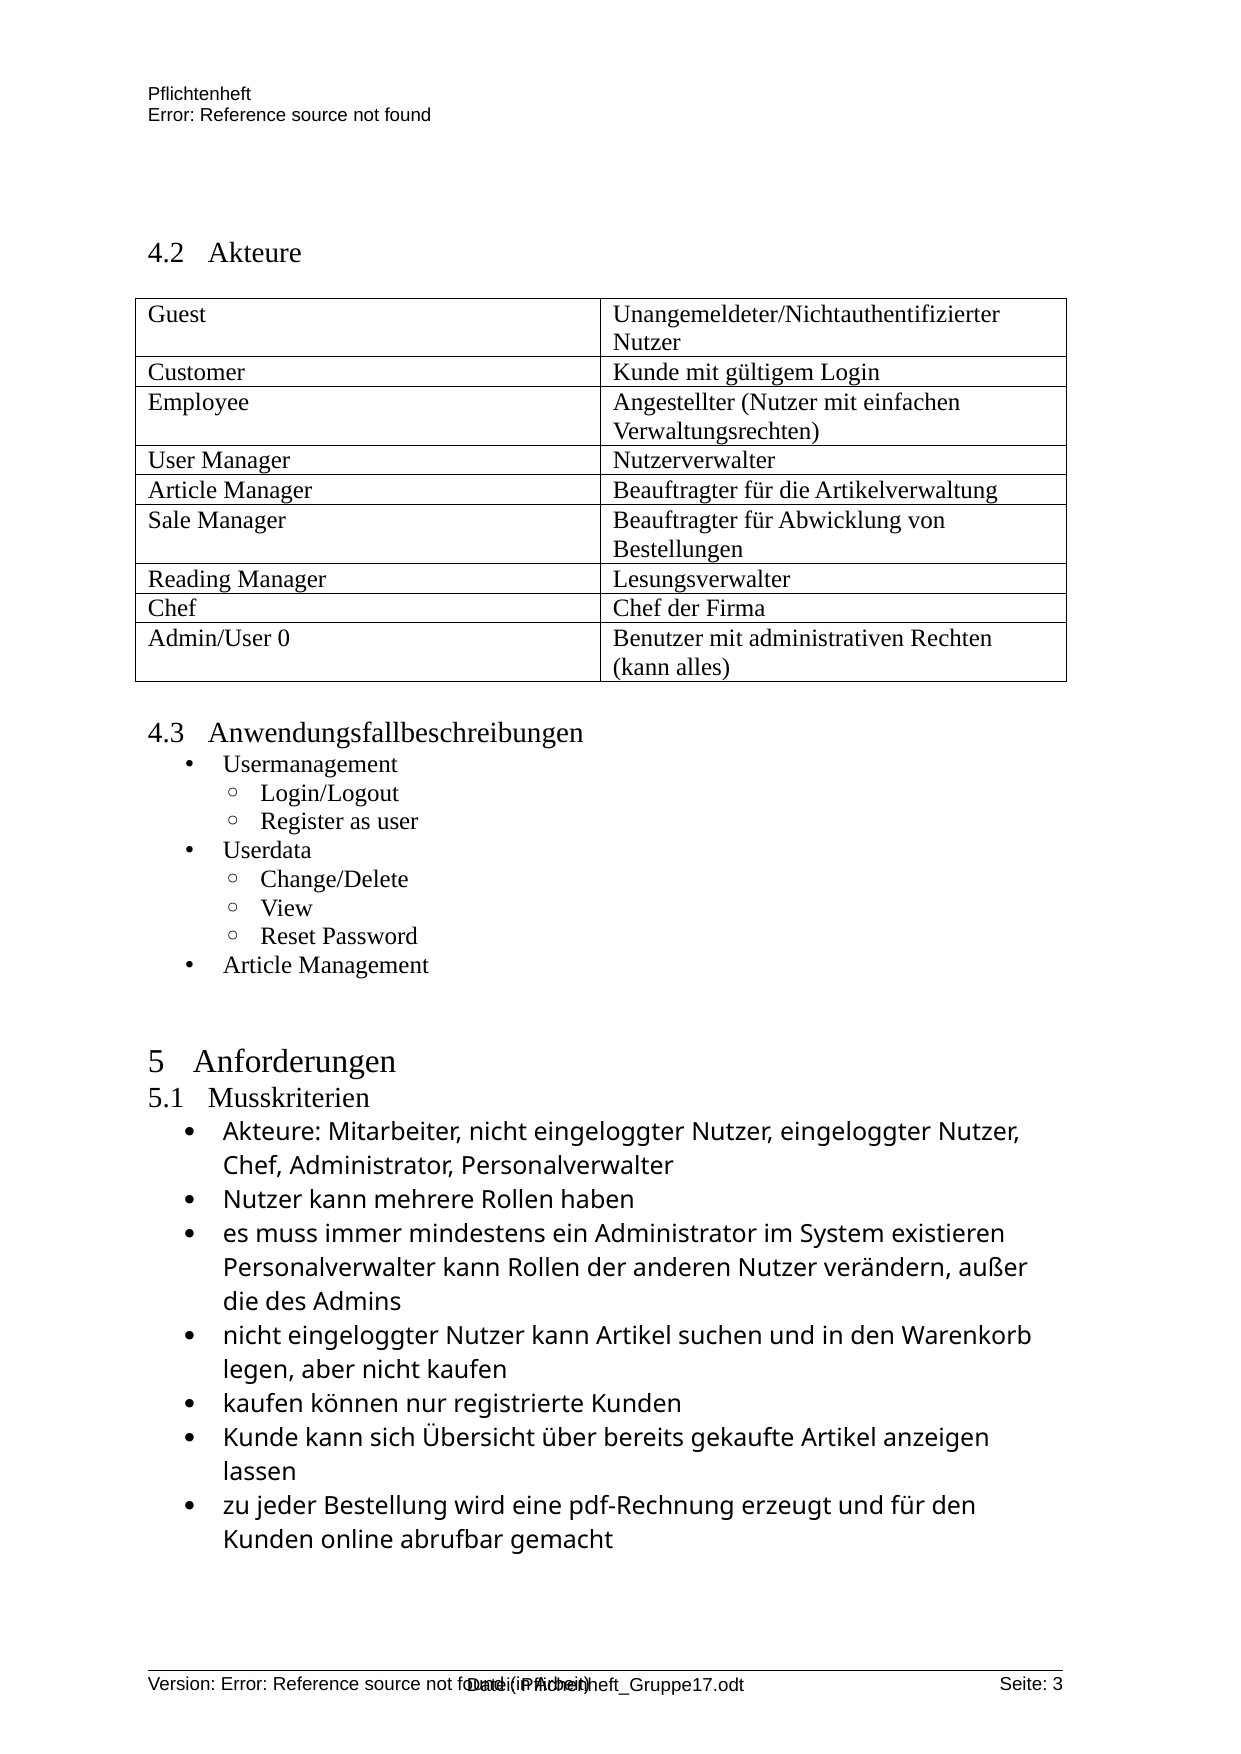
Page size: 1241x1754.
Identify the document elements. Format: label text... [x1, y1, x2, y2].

table_header Guest [136, 299, 600, 356]
table_cell Employee [136, 387, 600, 444]
subtitle Musskriterien [148, 1080, 1063, 1113]
table_cell Admin/User 0 [136, 623, 600, 681]
list Akteure: Mitarbeiter, nicht eingeloggter Nutzer, eingeloggter Nutzer, Chef, Administrator, Personalverwalter [185, 1113, 1063, 1181]
list Reset Password [223, 921, 1063, 950]
subtitle Anforderungen [148, 1041, 1063, 1080]
table_cell Article Manager [136, 475, 600, 504]
list Userdata [185, 835, 1063, 864]
list Change/Delete [223, 864, 1063, 893]
table_cell Chef der Firma [601, 594, 1066, 622]
list zu jeder Bestellung wird eine pdf-Rechnung erzeugt und für den Kunden online abrufbar gemacht [185, 1488, 1063, 1556]
list kaufen können nur registrierte Kunden [185, 1386, 1063, 1420]
table_cell Kunde mit gültigem Login [601, 357, 1066, 386]
list Register as user [223, 806, 1063, 835]
table_cell Beauftragter für die Artikelverwaltung [601, 475, 1066, 504]
table_cell User Manager [136, 446, 600, 474]
table_cell Beauftragter für Abwicklung von Bestellungen [601, 505, 1066, 563]
list Article Management [185, 950, 1063, 979]
table_cell Customer [136, 357, 600, 386]
table_cell Angestellter (Nutzer mit einfachen Verwaltungsrechten) [601, 387, 1066, 444]
list Usermanagement [185, 749, 1063, 778]
subtitle Akteure [148, 235, 1063, 269]
list Nutzer kann mehrere Rollen haben [185, 1181, 1063, 1216]
list es muss immer mindestens ein Administrator im System existieren Personalverwalter kann Rollen der anderen Nutzer verändern, außer die des Admins [185, 1216, 1063, 1318]
list Login/Logout [223, 778, 1063, 806]
table_cell Chef [136, 594, 600, 622]
list nicht eingeloggter Nutzer kann Artikel suchen und in den Warenkorb legen, aber nicht kaufen [185, 1318, 1063, 1386]
list Kunde kann sich Übersicht über bereits gekaufte Artikel anzeigen lassen [185, 1420, 1063, 1488]
table_cell Benutzer mit administrativen Rechten (kann alles) [601, 623, 1066, 681]
table_cell Nutzerverwalter [601, 446, 1066, 474]
table_cell Reading Manager [136, 564, 600, 592]
list View [223, 893, 1063, 921]
table_cell Lesungsverwalter [601, 564, 1066, 592]
table_header Unangemeldeter/Nichtauthentifizierter Nutzer [601, 299, 1066, 356]
table_cell Sale Manager [136, 505, 600, 563]
subtitle Anwendungsfallbeschreibungen [148, 715, 1063, 749]
